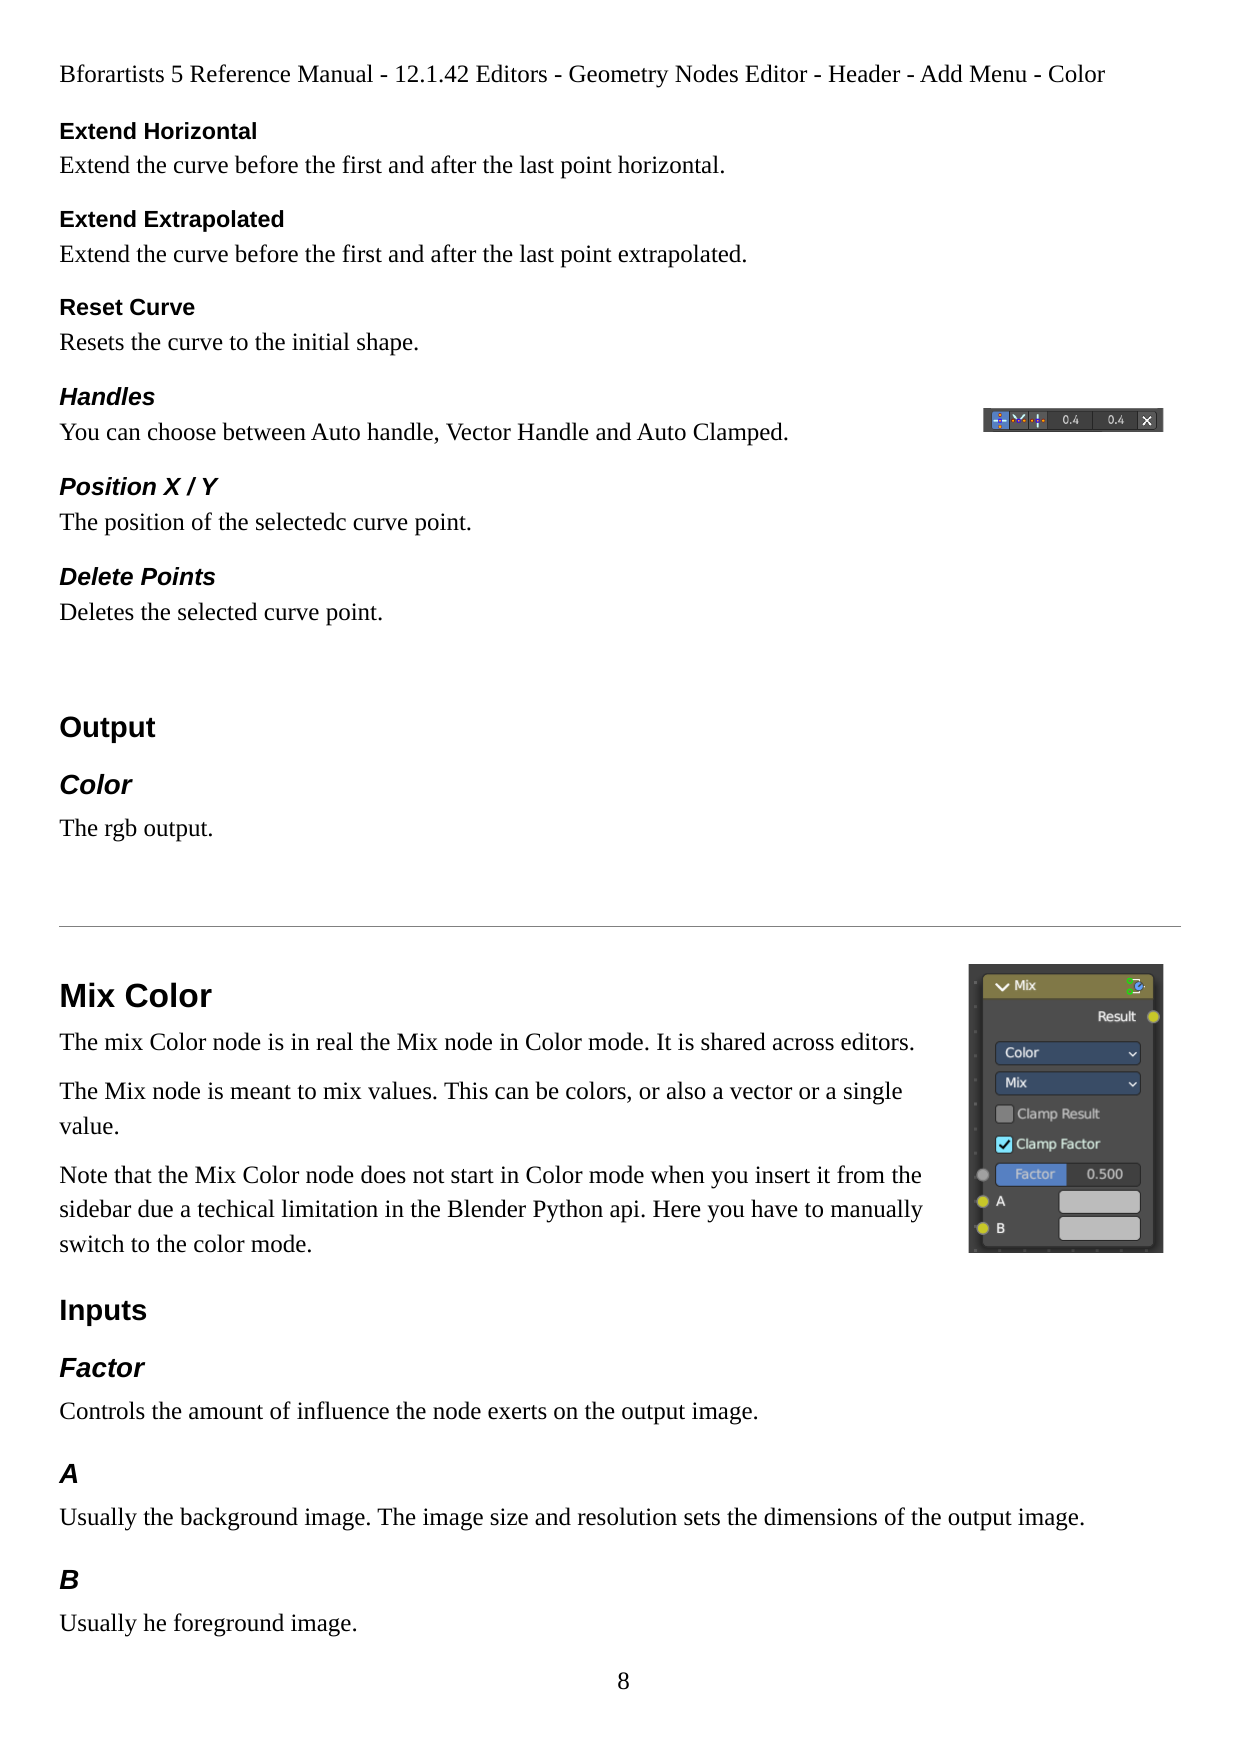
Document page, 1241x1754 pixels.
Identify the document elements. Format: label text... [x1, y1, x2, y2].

subtitle Mix Color [59, 976, 968, 1015]
subtitle Extend Horizontal [59, 117, 1181, 144]
text Deletes the selected curve point. [59, 597, 1181, 626]
text Controls the amount of influence the node exerts on the output image. [59, 1396, 1181, 1424]
subtitle A [59, 1457, 1181, 1489]
subtitle B [59, 1563, 1181, 1595]
subtitle Output [59, 710, 1181, 744]
subtitle Handles [59, 382, 1181, 411]
subtitle [1164, 976, 1181, 1015]
text Note that the Mix Color node does not start in Color mode when you insert it from the sidebar due a techical limitation in the Blender Python api. Here you have to manually switch to the color mode. [59, 1160, 1181, 1258]
subtitle Color [59, 769, 1181, 801]
text The rgb output. [59, 813, 1181, 842]
subtitle Factor [59, 1351, 1181, 1383]
picture [983, 408, 1164, 432]
text Resets the curve to the initial shape. [59, 327, 1181, 356]
text The Mix node is meant to mix values. This can be colors, or also a vector or a single value. [59, 1076, 968, 1140]
text Extend the curve before the first and after the last point extrapolated. [59, 239, 1181, 267]
picture [968, 964, 1164, 1253]
text Extend the curve before the first and after the last point horizontal. [59, 150, 1181, 179]
text Usually he foreground image. [59, 1608, 1181, 1636]
subtitle Reset Curve [59, 294, 1181, 321]
subtitle Position X / Y [59, 472, 1181, 501]
subtitle Inputs [59, 1293, 1181, 1326]
text Usually the background image. The image size and resolution sets the dimensions of the output image. [59, 1502, 1181, 1530]
text The mix Color node is in real the Mix node in Color mode. It is shared across editors. [59, 1027, 968, 1056]
text The position of the selectedc curve point. [59, 507, 1181, 536]
subtitle Extend Extrapolated [59, 206, 1181, 232]
text You can choose between Auto handle, Vector Handle and Auto Clamped. [59, 417, 1181, 446]
subtitle Delete Points [59, 562, 1181, 591]
